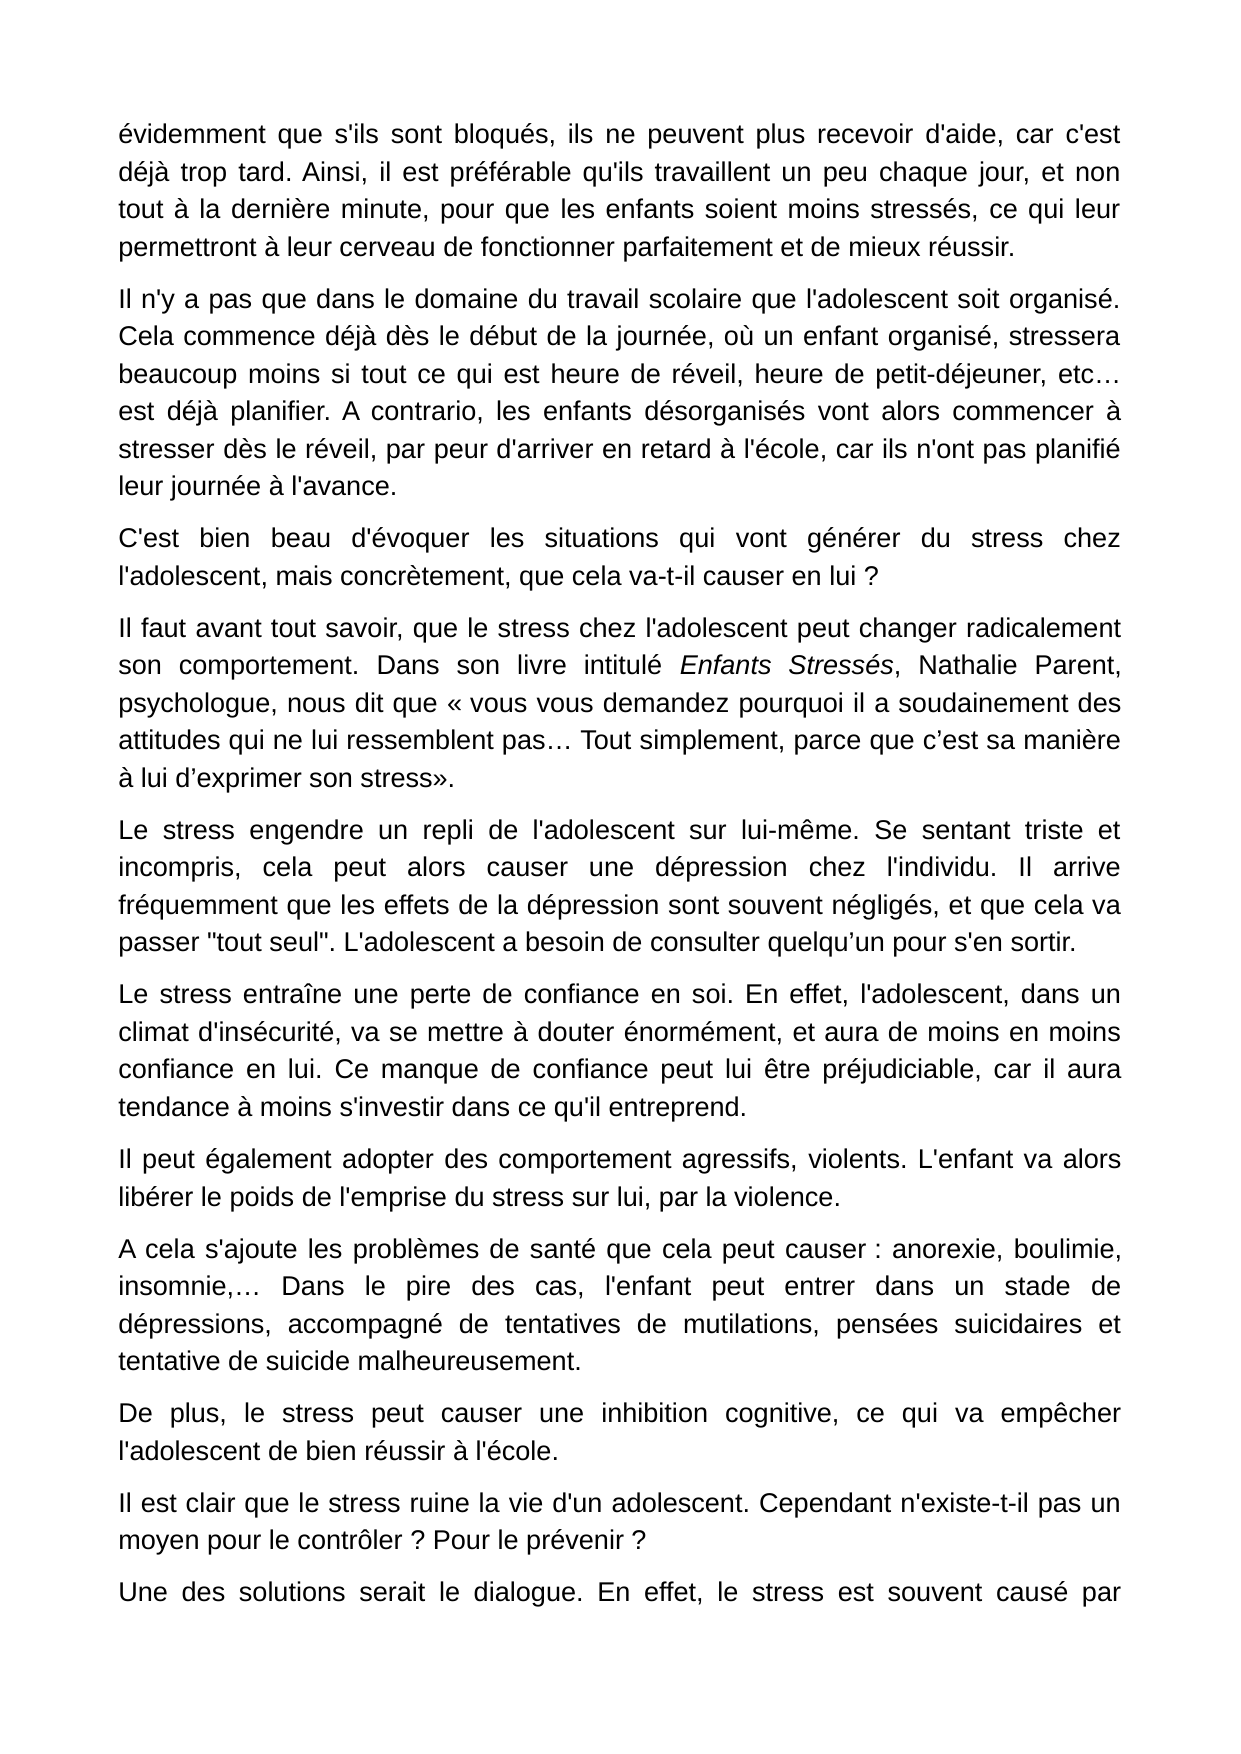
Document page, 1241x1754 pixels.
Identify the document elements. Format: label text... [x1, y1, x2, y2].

text C'est bien beau d'évoquer les situations qui vont générer du stress chez l'adolescent, mais concrètement, que cela va-t-il causer en lui ? [118, 522, 1122, 591]
text Il peut également adopter des comportement agressifs, violents. L'enfant va alors libérer le poids de l'emprise du stress sur lui, par la violence. [118, 1143, 1122, 1212]
text Il est clair que le stress ruine la vie d'un adolescent. Cependant n'existe-t-il pas un moyen pour le contrôler ? Pour le prévenir ? [118, 1487, 1122, 1556]
text Il n'y a pas que dans le domaine du travail scolaire que l'adolescent soit organisé. Cela commence déjà dès le début de la journée, où un enfant organisé, stressera beaucoup moins si tout ce qui est heure de réveil, heure de petit-déjeuner, etc… est déjà planifier. A contrario, les enfants désorganisés vont alors commencer à stresser dès le réveil, par peur d'arriver en retard à l'école, car ils n'ont pas planifié leur journée à l'avance. [118, 283, 1122, 501]
text Il faut avant tout savoir, que le stress chez l'adolescent peut changer radicalement son comportement. Dans son livre intitulé Enfants Stressés, Nathalie Parent, psychologue, nous dit que « vous vous demandez pourquoi il a soudainement des attitudes qui ne lui ressemblent pas… Tout simplement, parce que c’est sa manière à lui d’exprimer son stress». [118, 612, 1122, 793]
text De plus, le stress peut causer une inhibition cognitive, ce qui va empêcher l'adolescent de bien réussir à l'école. [118, 1397, 1122, 1466]
text Le stress engendre un repli de l'adolescent sur lui-même. Se sentant triste et incompris, cela peut alors causer une dépression chez l'individu. Il arrive fréquemment que les effets de la dépression sont souvent négligés, et que cela va passer "tout seul". L'adolescent a besoin de consulter quelqu’un pour s'en sortir. [118, 814, 1122, 958]
text évidemment que s'ils sont bloqués, ils ne peuvent plus recevoir d'aide, car c'est déjà trop tard. Ainsi, il est préférable qu'ils travaillent un peu chaque jour, et non tout à la dernière minute, pour que les enfants soient moins stressés, ce qui leur permettront à leur cerveau de fonctionner parfaitement et de mieux réussir. [118, 118, 1122, 262]
text Une des solutions serait le dialogue. En effet, le stress est souvent causé par [118, 1576, 1122, 1608]
text Le stress entraîne une perte de confiance en soi. En effet, l'adolescent, dans un climat d'insécurité, va se mettre à douter énormément, et aura de moins en moins confiance en lui. Ce manque de confiance peut lui être préjudiciable, car il aura tendance à moins s'investir dans ce qu'il entreprend. [118, 978, 1122, 1122]
text A cela s'ajoute les problèmes de santé que cela peut causer : anorexie, boulimie, insomnie,… Dans le pire des cas, l'enfant peut entrer dans un stade de dépressions, accompagné de tentatives de mutilations, pensées suicidaires et tentative de suicide malheureusement. [118, 1233, 1122, 1376]
